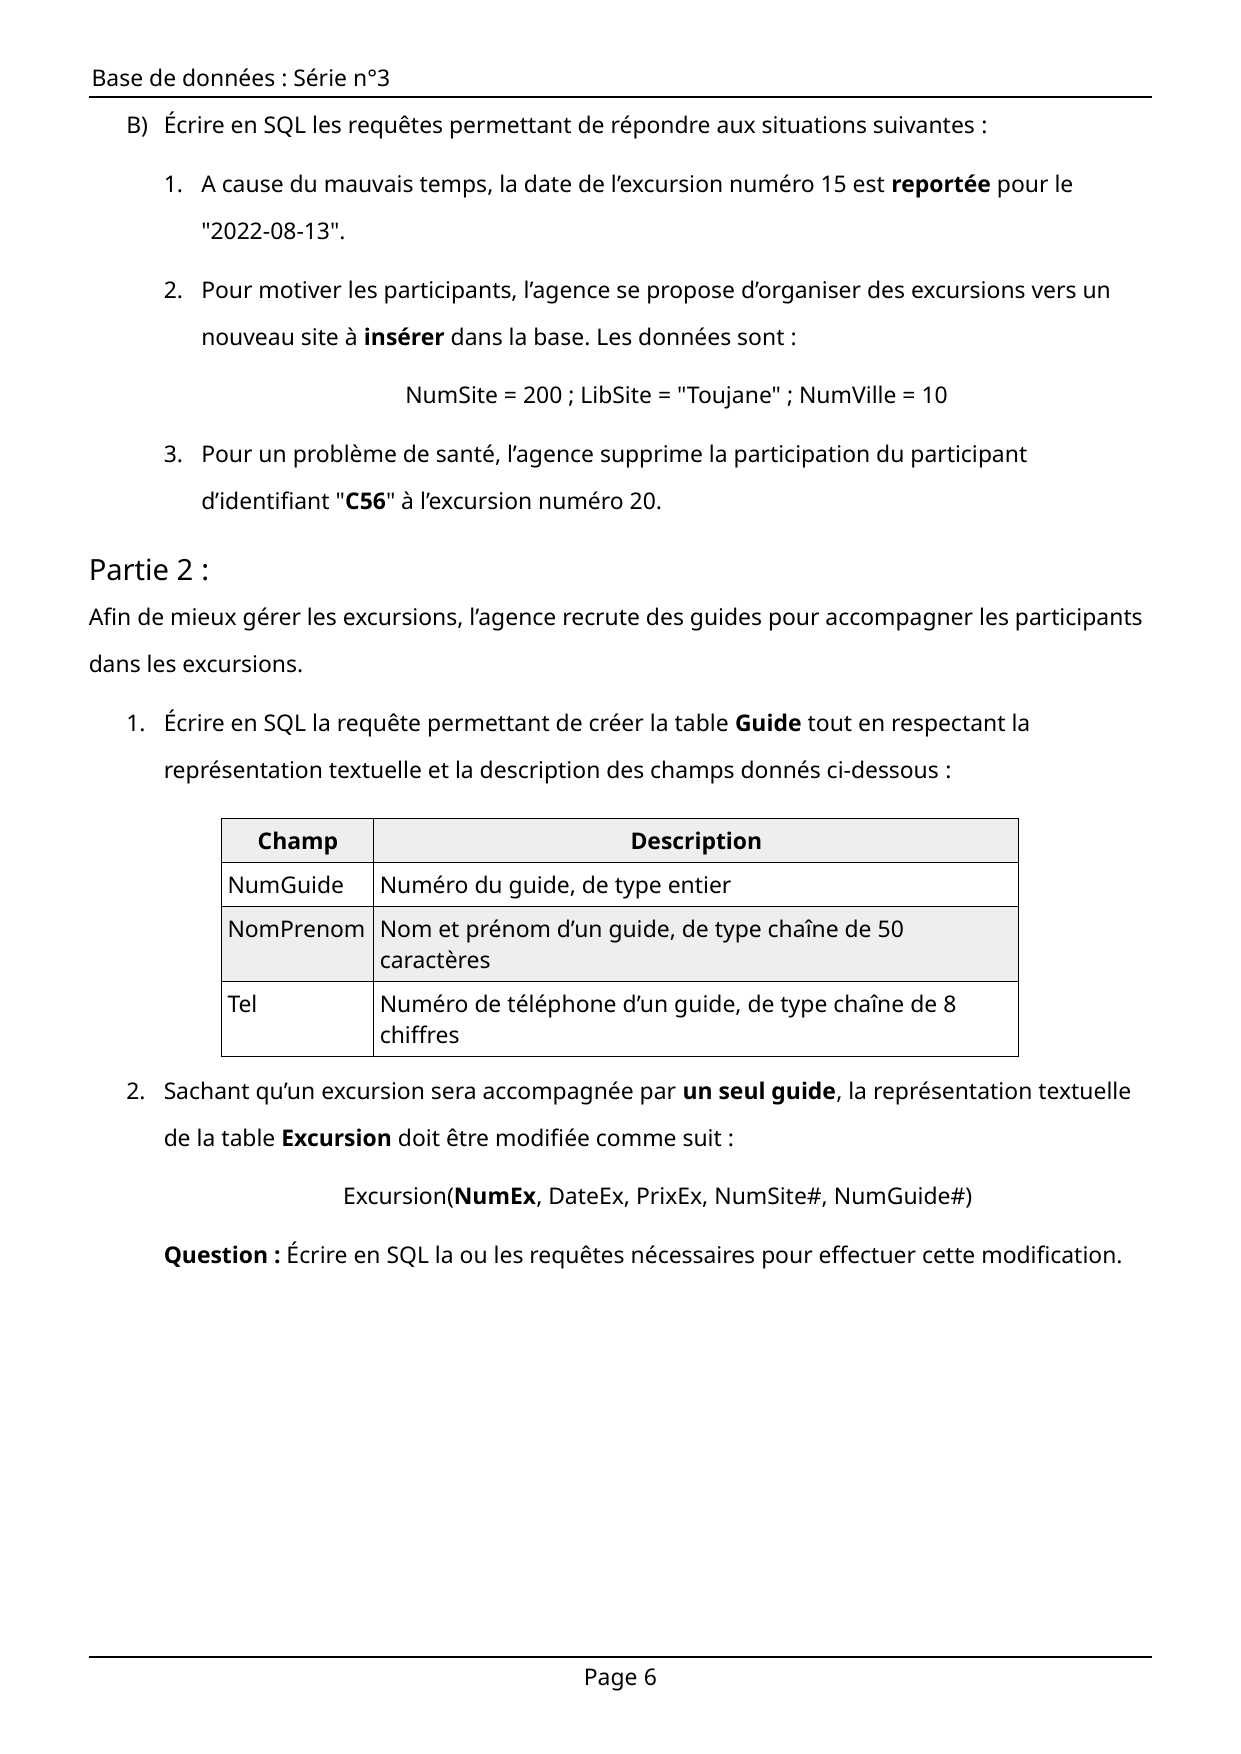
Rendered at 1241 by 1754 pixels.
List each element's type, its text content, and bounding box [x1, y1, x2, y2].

list Pour motiver les participants, l’agence se propose d’organiser des excursions vers un nouveau site à insérer dans la base. Les données sont : [163, 274, 1152, 352]
table_header Champ [222, 819, 373, 862]
list Pour un problème de santé, l’agence supprime la participation du participant d’identifiant "C56" à l’excursion numéro 20. [163, 438, 1152, 516]
text Afin de mieux gérer les excursions, l’agence recrute des guides pour accompagner les participants dans les excursions. [88, 601, 1152, 679]
table_cell NumGuide [222, 863, 373, 906]
list NumSite = 200 ; LibSite = "Toujane" ; NumVille = 10 [163, 379, 1152, 411]
list A cause du mauvais temps, la date de l’excursion numéro 15 est reportée pour le "2022-08-13". [163, 168, 1152, 246]
table_cell Numéro du guide, de type entier [374, 863, 1018, 906]
table_cell Tel [222, 982, 373, 1056]
table_cell NomPrenom [222, 907, 373, 981]
list Écrire en SQL la requête permettant de créer la table Guide tout en respectant la représentation textuelle et la description des champs donnés ci-dessous : [126, 707, 1152, 785]
list Écrire en SQL les requêtes permettant de répondre aux situations suivantes : [126, 109, 1152, 141]
subtitle Partie 2 : [88, 550, 1152, 589]
table_header Description [374, 819, 1018, 862]
table_cell Nom et prénom d’un guide, de type chaîne de 50 caractères [374, 907, 1018, 981]
list Question : Écrire en SQL la ou les requêtes nécessaires pour effectuer cette modification. [126, 1239, 1152, 1270]
list Excursion(NumEx, DateEx, PrixEx, NumSite#, NumGuide#) [126, 1180, 1152, 1211]
list Sachant qu’un excursion sera accompagnée par un seul guide, la représentation textuelle de la table Excursion doit être modifiée comme suit : [126, 1074, 1152, 1153]
table_cell Numéro de téléphone d’un guide, de type chaîne de 8 chiffres [374, 982, 1018, 1056]
